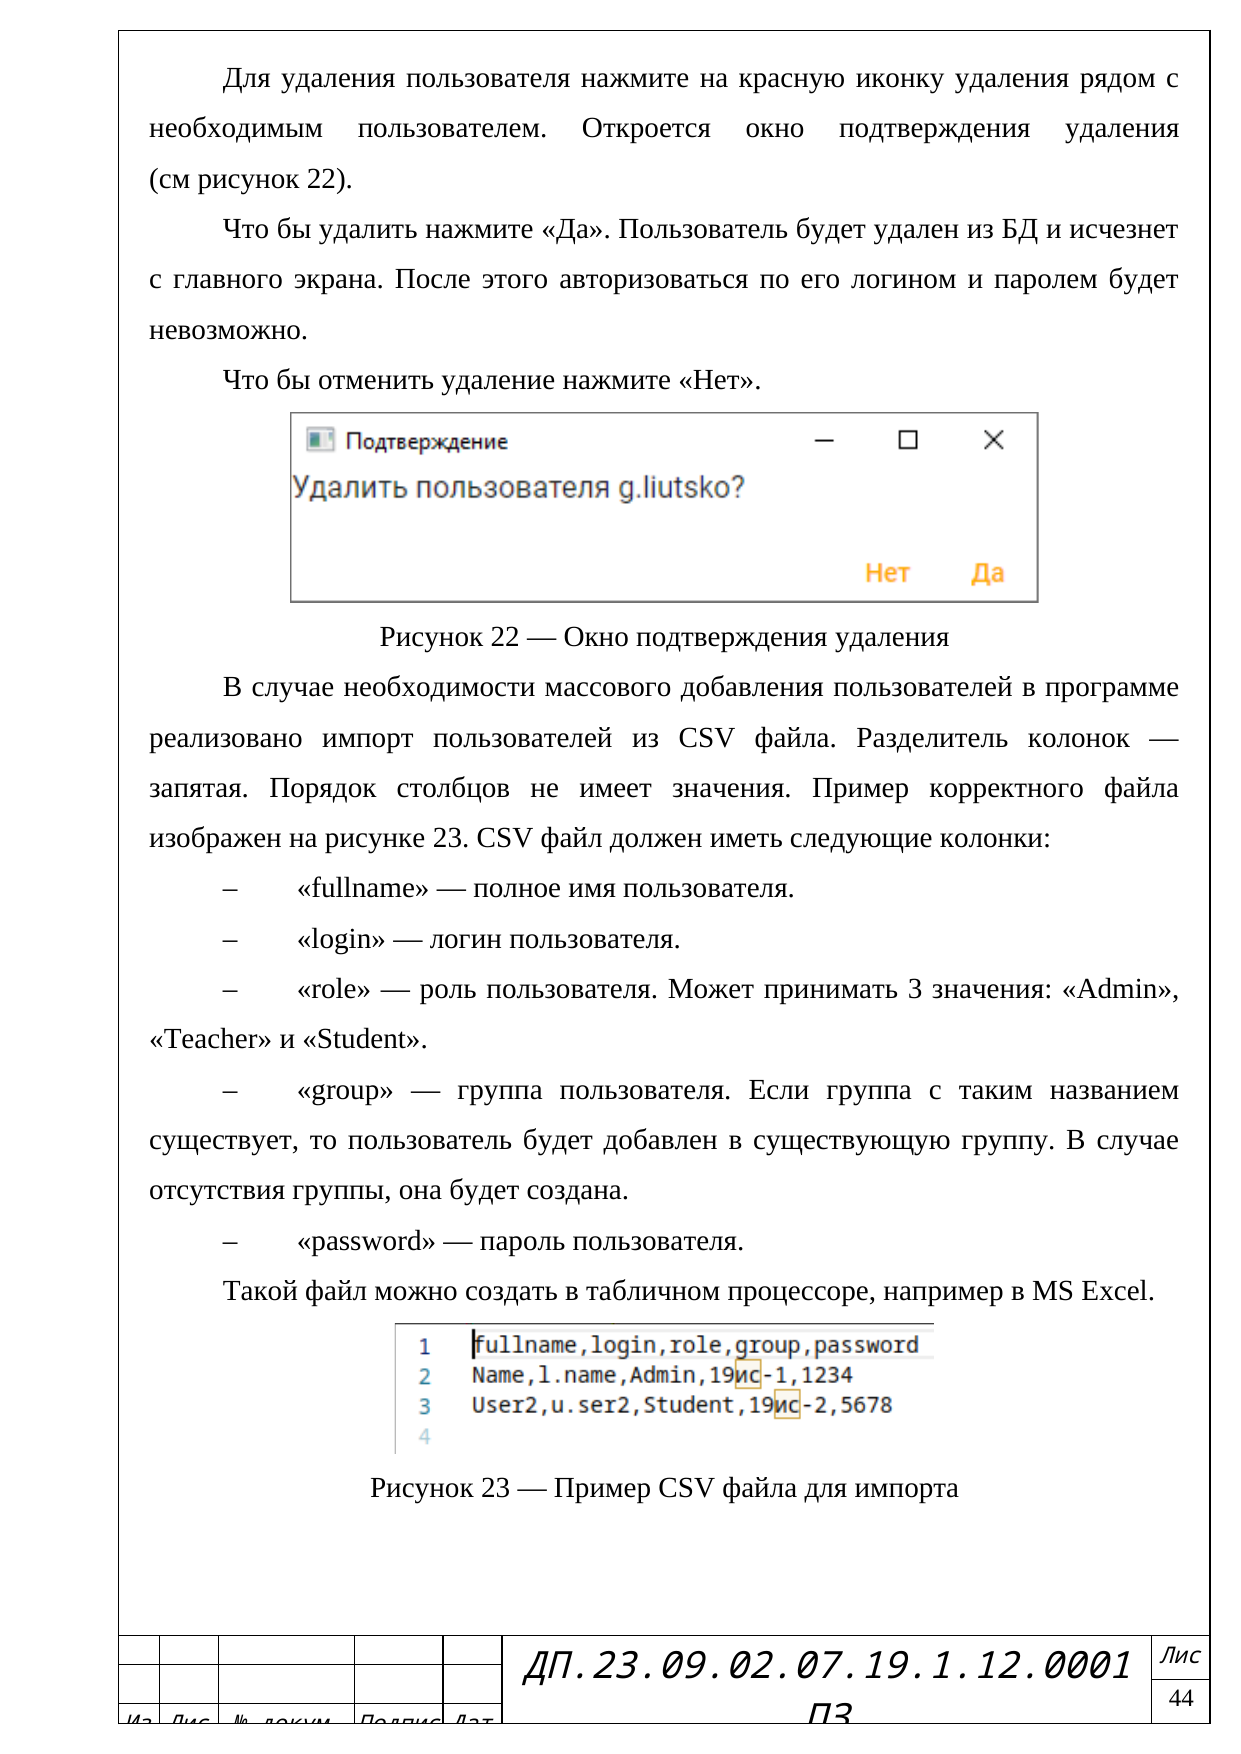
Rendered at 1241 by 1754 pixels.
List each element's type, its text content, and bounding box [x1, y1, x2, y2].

text В случае необходимости массового добавления пользователей в программе реализовано импорт пользователей из CSV файла. Разделитель колонок — запятая. Порядок столбцов не имеет значения. Пример корректного файла изображен на рисунке 23. CSV файл должен иметь следующие колонки: [149, 412, 1180, 854]
list «fullname» — полное имя пользователя. [149, 871, 1180, 904]
text Рисунок 22 — Окно подтверждения удаления [290, 603, 1039, 653]
text Что бы удалить нажмите «Да». Пользователь будет удален из БД и исчезнет с главного экрана. После этого авторизоваться по его логином и паролем будет невозможно. [149, 211, 1180, 345]
list «password» — пароль пользователя. [149, 1223, 1180, 1256]
list «group» — группа пользователя. Если группа с таким названием существует, то пользователь будет добавлен в существующую группу. В случае отсутствия группы, она будет создана. [149, 1072, 1180, 1206]
list «role» — роль пользователя. Может принимать 3 значения: «Admin», «Teacher» и «Student». [149, 971, 1180, 1055]
text Что бы отменить удаление нажмите «Нет». [149, 362, 1180, 396]
text Такой файл можно создать в табличном процессоре, например в MS Excel. [149, 1273, 1180, 1307]
picture [290, 412, 1039, 603]
text Рисунок 23 — Пример CSV файла для импорта [149, 1323, 1180, 1504]
list «login» — логин пользователя. [149, 921, 1180, 954]
text Для удаления пользователя нажмите на красную иконку удаления рядом с необходимым пользователем. Откроется окно подтверждения удаления (см рисунок 22). [149, 60, 1180, 194]
picture [394, 1323, 934, 1454]
